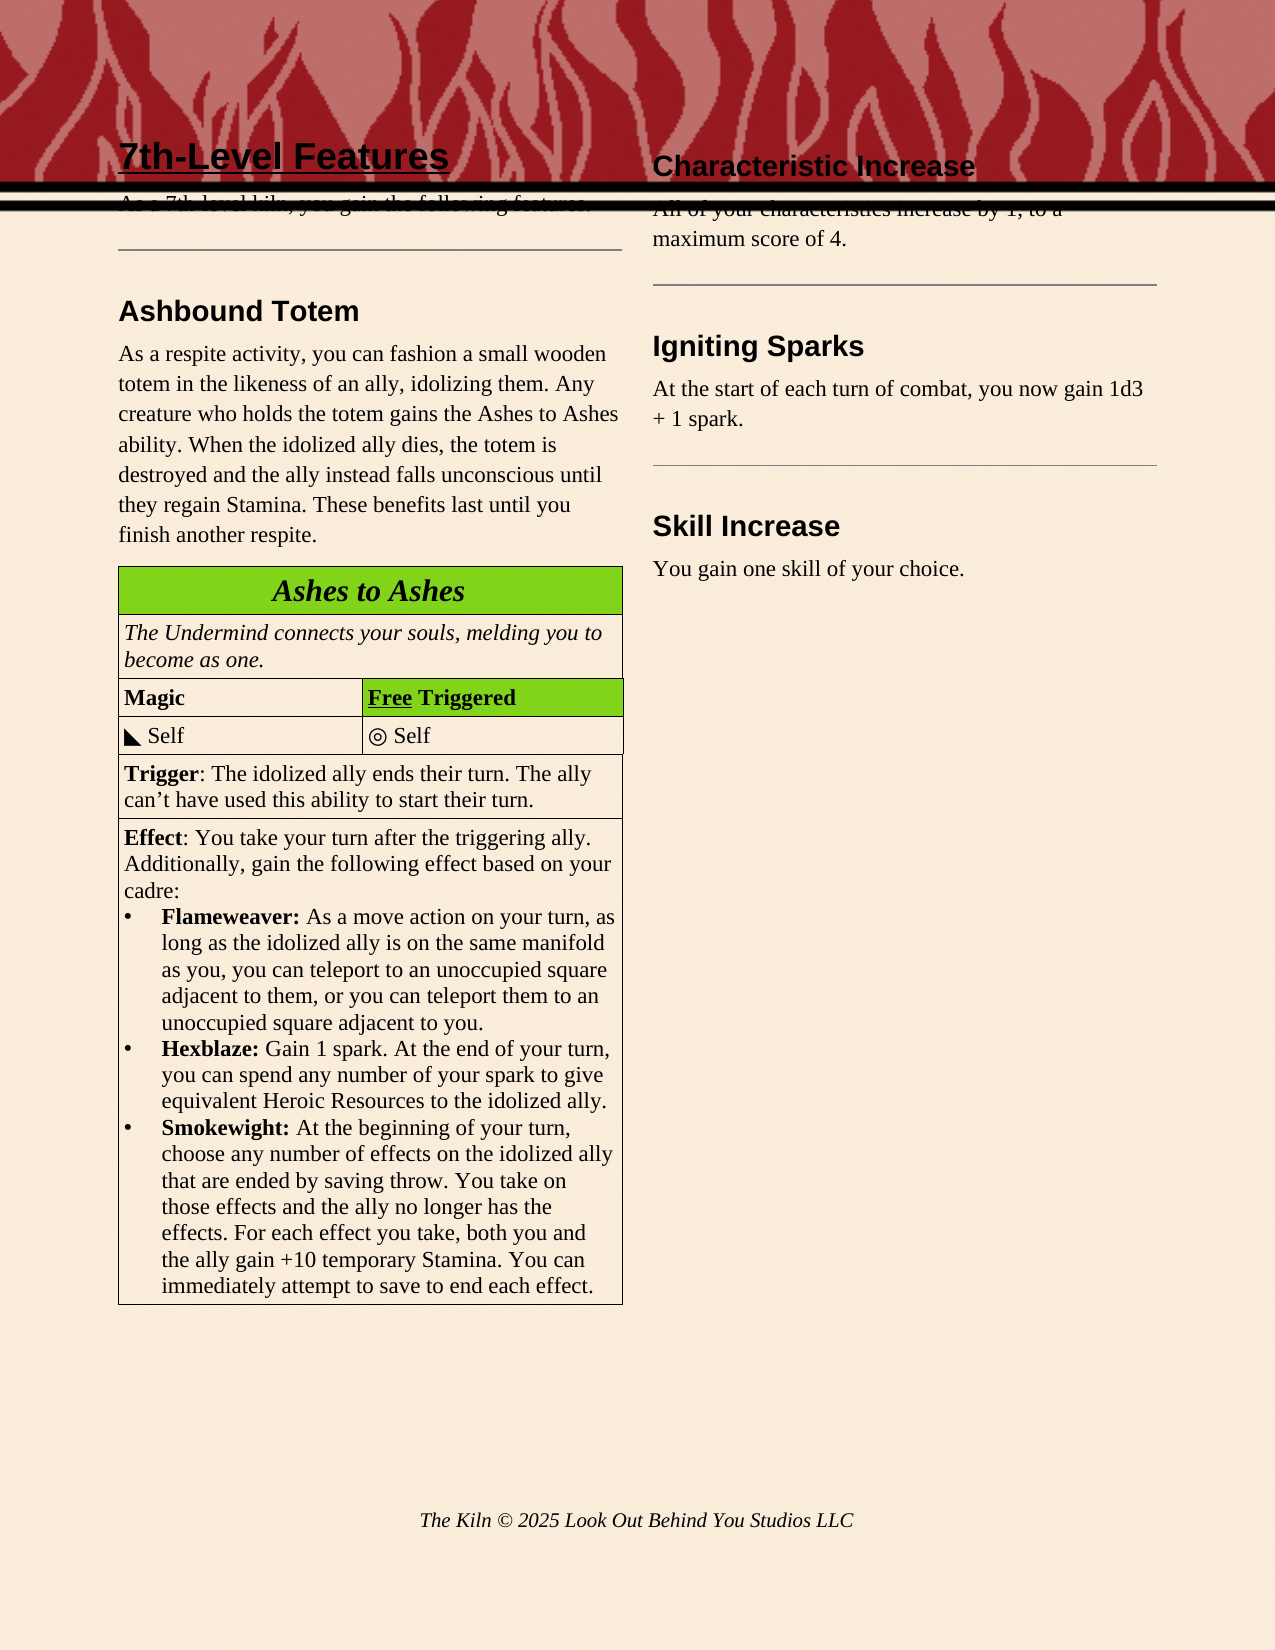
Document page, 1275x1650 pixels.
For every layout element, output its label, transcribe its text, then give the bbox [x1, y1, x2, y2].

subtitle Skill Increase [652, 509, 1157, 543]
table_header Free Triggered [363, 679, 623, 716]
table_cell ◣ Self [119, 717, 362, 754]
text You gain one skill of your choice. [652, 555, 1157, 582]
subtitle 7th-Level Features [118, 134, 622, 177]
subtitle Igniting Sparks [652, 329, 1157, 363]
table_cell Effect: You take your turn after the triggering ally. Additionally, gain the following effect based on your cadre: Flameweaver: As a move action on your turn, as long as the idolized ally is on the same manifold as you, you can teleport to an unoccupied square adjacent to them, or you can teleport them to an unoccupied square adjacent to you. Hexblaze: Gain 1 spark. At the end of your turn, you can spend any number of your spark to give equivalent Heroic Resources to the idolized ally. Smokewight: At the beginning of your turn, choose any number of effects on the idolized ally that are ended by saving throw. You take on those effects and the ally no longer has the effects. For each effect you take, both you and the ally gain +10 temporary Stamina. You can immediately attempt to save to end each effect. [119, 819, 622, 1304]
text At the start of each turn of combat, you now gain 1d3 + 1 spark. [652, 375, 1157, 432]
table_header Magic [119, 679, 362, 716]
table_cell ◎ Self [363, 717, 623, 754]
table_header Ashes to Ashes [119, 567, 622, 614]
subtitle Ashbound Totem [118, 294, 622, 328]
subtitle As a 7th-level kiln, you gain the following features. [118, 190, 622, 217]
table_cell The Undermind connects your souls, melding you to become as one. [119, 615, 622, 678]
table_header Trigger: The idolized ally ends their turn. The ally can’t have used this ability to start their turn. [119, 755, 622, 818]
subtitle Characteristic Increase [652, 149, 1157, 183]
picture [0, 0, 1275, 1650]
text As a respite activity, you can fashion a small wooden totem in the likeness of an ally, idolizing them. Any creature who holds the totem gains the Ashes to Ashes ability. When the idolized ally dies, the totem is destroyed and the ally instead falls unconscious until they regain Stamina. These benefits last until you finish another respite. [118, 340, 622, 548]
text All of your characteristics increase by 1, to a maximum score of 4. [652, 195, 1157, 252]
